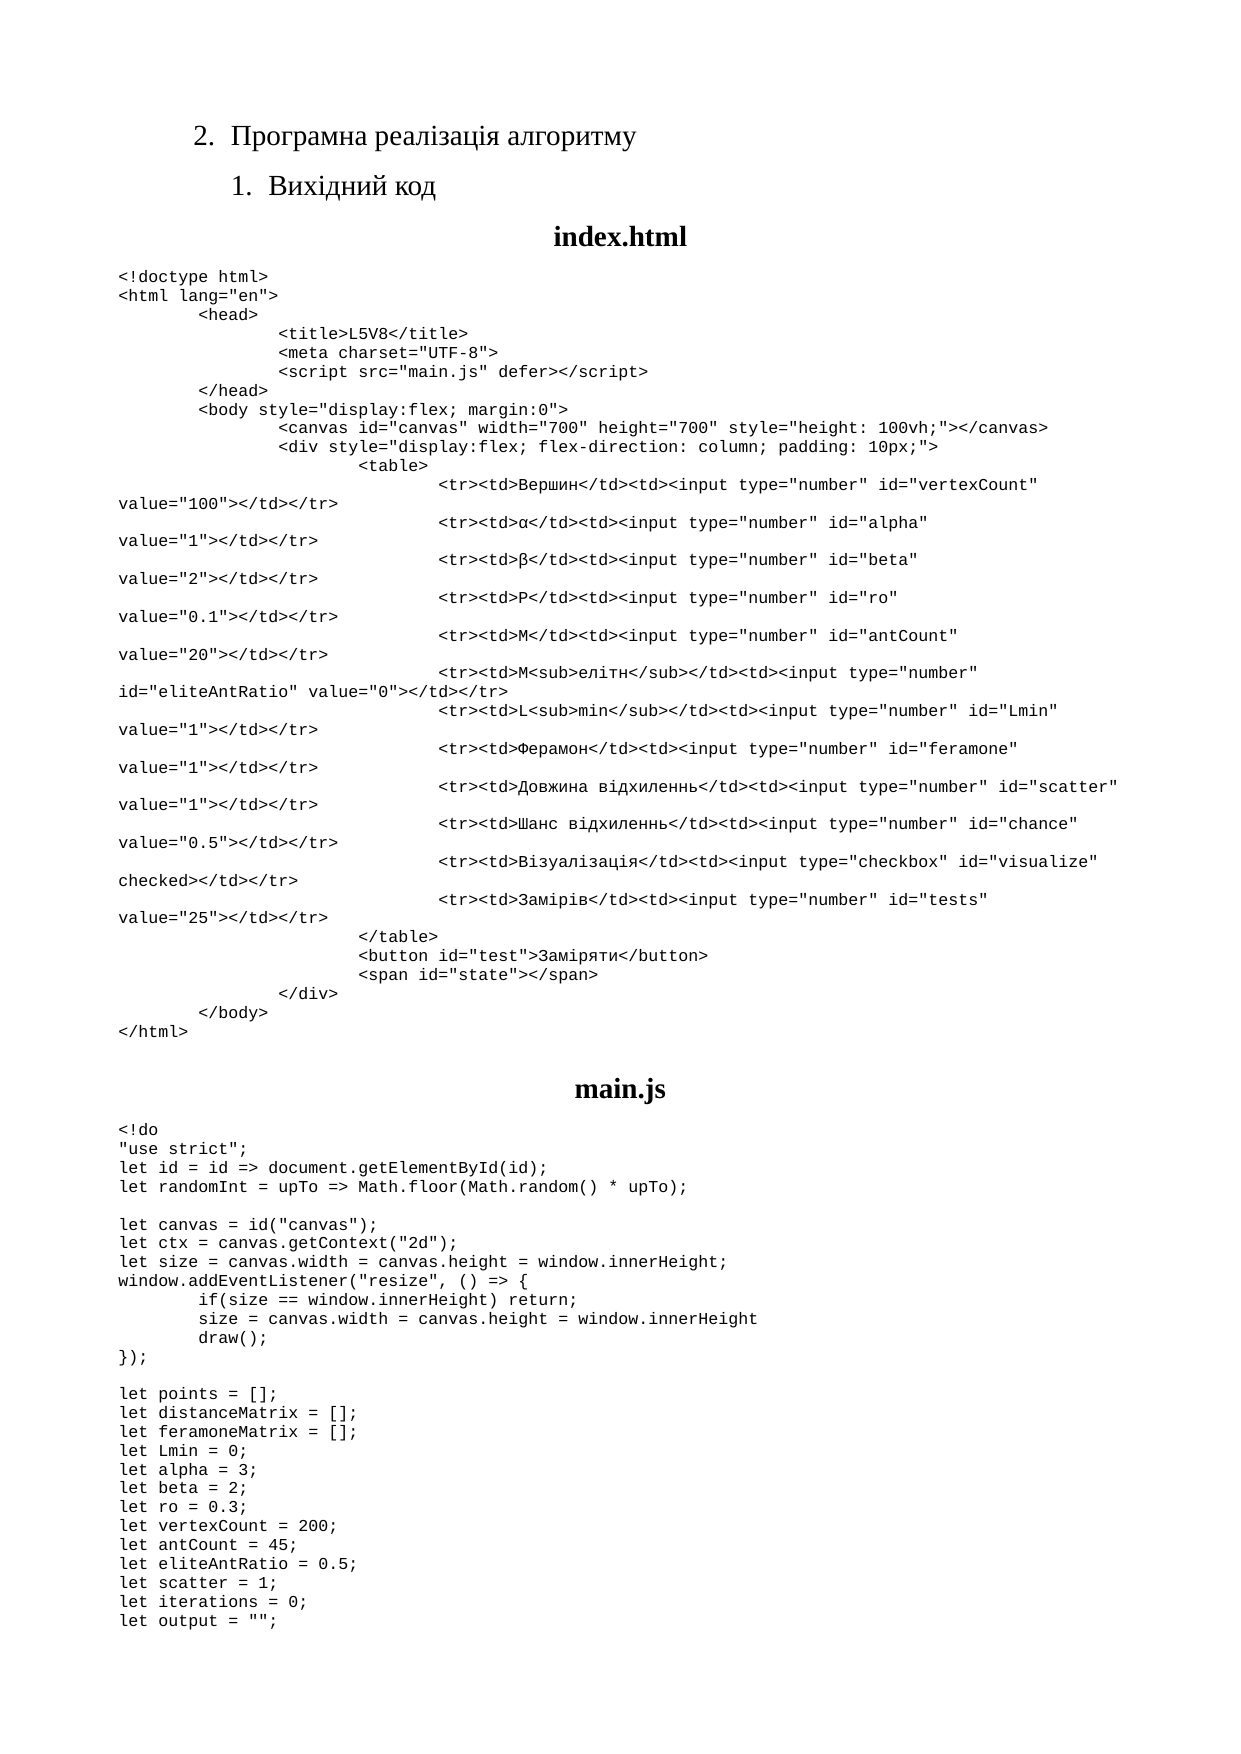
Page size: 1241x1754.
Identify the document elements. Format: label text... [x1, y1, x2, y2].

text if(size == window.innerHeight) return; [118, 1292, 1122, 1310]
text <span id="state"></span> [118, 967, 1122, 986]
text <tr><td>Ферамон</td><td><input type="number" id="feramone" value="1"></td></tr> [118, 740, 1122, 778]
text }); [118, 1348, 1122, 1367]
text let output = ""; [118, 1612, 1122, 1631]
text let ro = 0.3; [118, 1499, 1122, 1518]
text <div style="display:flex; flex-direction: column; padding: 10px;"> [118, 439, 1122, 458]
text let eliteAntRatio = 0.5; [118, 1556, 1122, 1574]
text </head> [118, 382, 1122, 401]
text let feramoneMatrix = []; [118, 1423, 1122, 1442]
text window.addEventListener("resize", () => { [118, 1273, 1122, 1292]
text <!do [118, 1122, 1122, 1141]
text let scatter = 1; [118, 1574, 1122, 1593]
text <tr><td>Замірів</td><td><input type="number" id="tests" value="25"></td></tr> [118, 891, 1122, 929]
text let points = []; [118, 1386, 1122, 1405]
text <body style="display:flex; margin:0"> [118, 401, 1122, 420]
text <meta charset="UTF-8"> [118, 344, 1122, 363]
text <table> [118, 458, 1122, 476]
list Вихідний код [231, 168, 1122, 202]
text <title>L5V8</title> [118, 326, 1122, 344]
text <html lang="en"> [118, 288, 1122, 307]
text let id = id => document.getElementById(id); [118, 1159, 1122, 1178]
text let ctx = canvas.getContext("2d"); [118, 1235, 1122, 1254]
text <tr><td>Візуалізація</td><td><input type="checkbox" id="visualize" checked></td></tr> [118, 853, 1122, 891]
text let alpha = 3; [118, 1461, 1122, 1480]
text <tr><td>Шанс відхиленнь</td><td><input type="number" id="chance" value="0.5"></td></tr> [118, 816, 1122, 853]
text <!doctype html> [118, 269, 1122, 288]
text <canvas id="canvas" width="700" height="700" style="height: 100vh;"></canvas> [118, 420, 1122, 439]
text </table> [118, 929, 1122, 948]
text let vertexCount = 200; [118, 1518, 1122, 1537]
text <tr><td>M</td><td><input type="number" id="antCount" value="20"></td></tr> [118, 627, 1122, 665]
list Програмна реалізація алгоритму [193, 118, 1122, 152]
text let iterations = 0; [118, 1593, 1122, 1612]
text <tr><td>α</td><td><input type="number" id="alpha" value="1"></td></tr> [118, 514, 1122, 552]
text </div> [118, 986, 1122, 1004]
text </body> [118, 1004, 1122, 1023]
text <tr><td>β</td><td><input type="number" id="beta" value="2"></td></tr> [118, 552, 1122, 589]
text let canvas = id("canvas"); [118, 1216, 1122, 1235]
text let antCount = 45; [118, 1537, 1122, 1556]
text let randomInt = upTo => Math.floor(Math.random() * upTo); [118, 1178, 1122, 1197]
text </html> [118, 1023, 1122, 1042]
text size = canvas.width = canvas.height = window.innerHeight [118, 1310, 1122, 1329]
text <tr><td>Довжина відхиленнь</td><td><input type="number" id="scatter" value="1"></td></tr> [118, 778, 1122, 816]
text <head> [118, 307, 1122, 326]
text "use strict"; [118, 1141, 1122, 1159]
text let distanceMatrix = []; [118, 1405, 1122, 1423]
text let Lmin = 0; [118, 1442, 1122, 1461]
text <button id="test">Заміряти</button> [118, 948, 1122, 967]
text <tr><td>L<sub>min</sub></td><td><input type="number" id="Lmin" value="1"></td></tr> [118, 703, 1122, 740]
text <tr><td>P</td><td><input type="number" id="ro" value="0.1"></td></tr> [118, 589, 1122, 627]
text let beta = 2; [118, 1480, 1122, 1499]
text index.html [118, 219, 1122, 252]
text <tr><td>Вершин</td><td><input type="number" id="vertexCount" value="100"></td></tr> [118, 476, 1122, 514]
text <script src="main.js" defer></script> [118, 363, 1122, 382]
text <tr><td>M<sub>елітн</sub></td><td><input type="number" id="eliteAntRatio" value="0"></td></tr> [118, 665, 1122, 703]
text main.js [118, 1072, 1122, 1105]
text let size = canvas.width = canvas.height = window.innerHeight; [118, 1254, 1122, 1273]
text draw(); [118, 1329, 1122, 1348]
